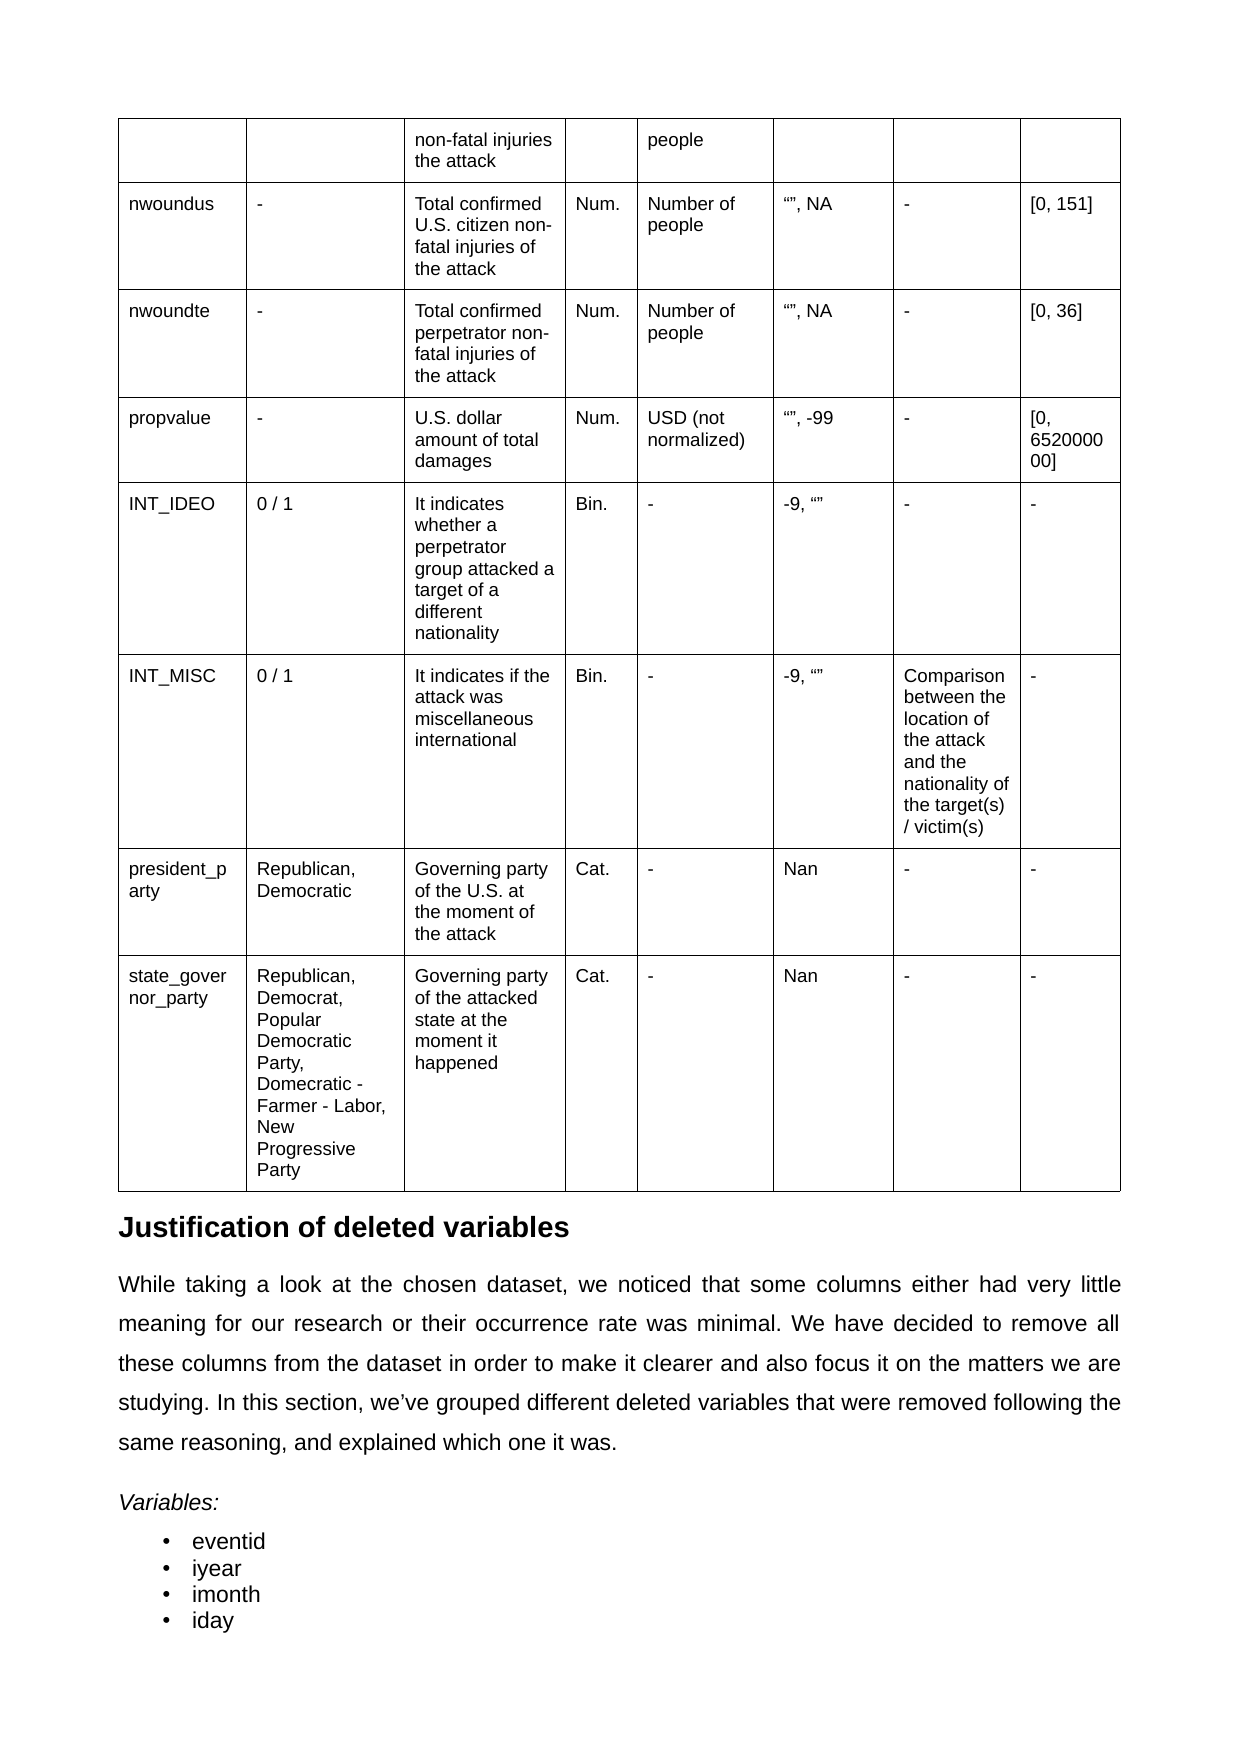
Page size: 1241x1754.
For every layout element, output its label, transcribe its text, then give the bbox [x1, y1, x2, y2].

table_cell U.S. dollar amount of total damages [405, 398, 565, 482]
table_cell nwoundte [119, 290, 246, 397]
table_cell president_party [119, 849, 246, 955]
table_cell INT_MISC [119, 655, 246, 847]
text While taking a look at the chosen dataset, we noticed that some columns either had very little meaning for our research or their occurrence rate was minimal. We have decided to remove all these columns from the dataset in order to make it clearer and also focus it on the matters we are studying. In this section, we’ve grouped different deleted variables that were removed following the same reasoning, and explained which one it was. [118, 1271, 1122, 1455]
list iday [162, 1607, 1122, 1634]
table_cell - [638, 849, 773, 955]
table_cell - [894, 183, 1020, 289]
table_cell - [1021, 655, 1120, 847]
table_cell “”, -99 [774, 398, 893, 482]
text Variables: [118, 1489, 1122, 1515]
table_cell Bin. [566, 655, 637, 847]
table_cell - [1021, 956, 1120, 1191]
table_cell - [638, 956, 773, 1191]
list iyear [162, 1555, 1122, 1581]
table_cell Bin. [566, 483, 637, 654]
table_cell Num. [566, 290, 637, 397]
table_cell [1021, 119, 1120, 182]
table_cell Nan [774, 956, 893, 1191]
table_cell Num. [566, 183, 637, 289]
table_cell state_governor_party [119, 956, 246, 1191]
table_cell Number of people [638, 290, 773, 397]
table_cell Comparison between the location of the attack and the nationality of the target(s) / victim(s) [894, 655, 1020, 847]
table_cell - [894, 849, 1020, 955]
table_cell “”, NA [774, 290, 893, 397]
table_cell - [247, 119, 404, 182]
table_cell - [894, 483, 1020, 654]
table_cell It indicates if the attack was miscellaneous international [405, 655, 565, 847]
table_cell nwoundus [119, 183, 246, 289]
table_cell Num. [566, 398, 637, 482]
table_cell - [894, 290, 1020, 397]
table_cell [0, 151] [1021, 183, 1120, 289]
table_cell - [1021, 483, 1120, 654]
table_cell [566, 119, 637, 182]
table_cell propvalue [119, 398, 246, 482]
table_cell [0, 652000000] [1021, 398, 1120, 482]
table_cell non-fatal injuries the attack [405, 119, 565, 182]
table_cell Cat. [566, 956, 637, 1191]
table_cell 0 / 1 [247, 483, 404, 654]
table_cell [0, 36] [1021, 290, 1120, 397]
table_cell -9, “” [774, 655, 893, 847]
table_cell - [638, 483, 773, 654]
table_cell - [247, 398, 404, 482]
table_cell - [894, 119, 1020, 182]
table_cell - [894, 956, 1020, 1191]
table_cell - [247, 183, 404, 289]
table_cell - [894, 398, 1020, 482]
list imonth [162, 1581, 1122, 1607]
table_cell Total confirmed U.S. citizen non-fatal injuries of the attack [405, 183, 565, 289]
table_cell Governing party of the U.S. at the moment of the attack [405, 849, 565, 955]
table_cell -9, “” [774, 483, 893, 654]
table_cell Cat. [566, 849, 637, 955]
table_cell Republican, Democratic [247, 849, 404, 955]
table_cell - [638, 655, 773, 847]
table_cell [119, 119, 246, 182]
table_cell - [247, 290, 404, 397]
table_cell USD (not normalized) [638, 398, 773, 482]
table_cell Governing party of the attacked state at the moment it happened [405, 956, 565, 1191]
table_cell people [638, 119, 773, 182]
table_cell “”, NA [774, 183, 893, 289]
table_cell INT_IDEO [119, 483, 246, 654]
table_cell Republican, Democrat, Popular Democratic Party, Domecratic - Farmer - Labor, New Progressive Party [247, 956, 404, 1191]
table_cell - [1021, 849, 1120, 955]
list eventid [162, 1528, 1122, 1555]
table_cell [774, 119, 893, 182]
table_cell Number of people [638, 183, 773, 289]
subtitle Justification of deleted variables [118, 1210, 1122, 1244]
table_cell 0 / 1 [247, 655, 404, 847]
table_cell It indicates whether a perpetrator group attacked a target of a different nationality [405, 483, 565, 654]
table_cell Total confirmed perpetrator non-fatal injuries of the attack [405, 290, 565, 397]
table_cell Nan [774, 849, 893, 955]
